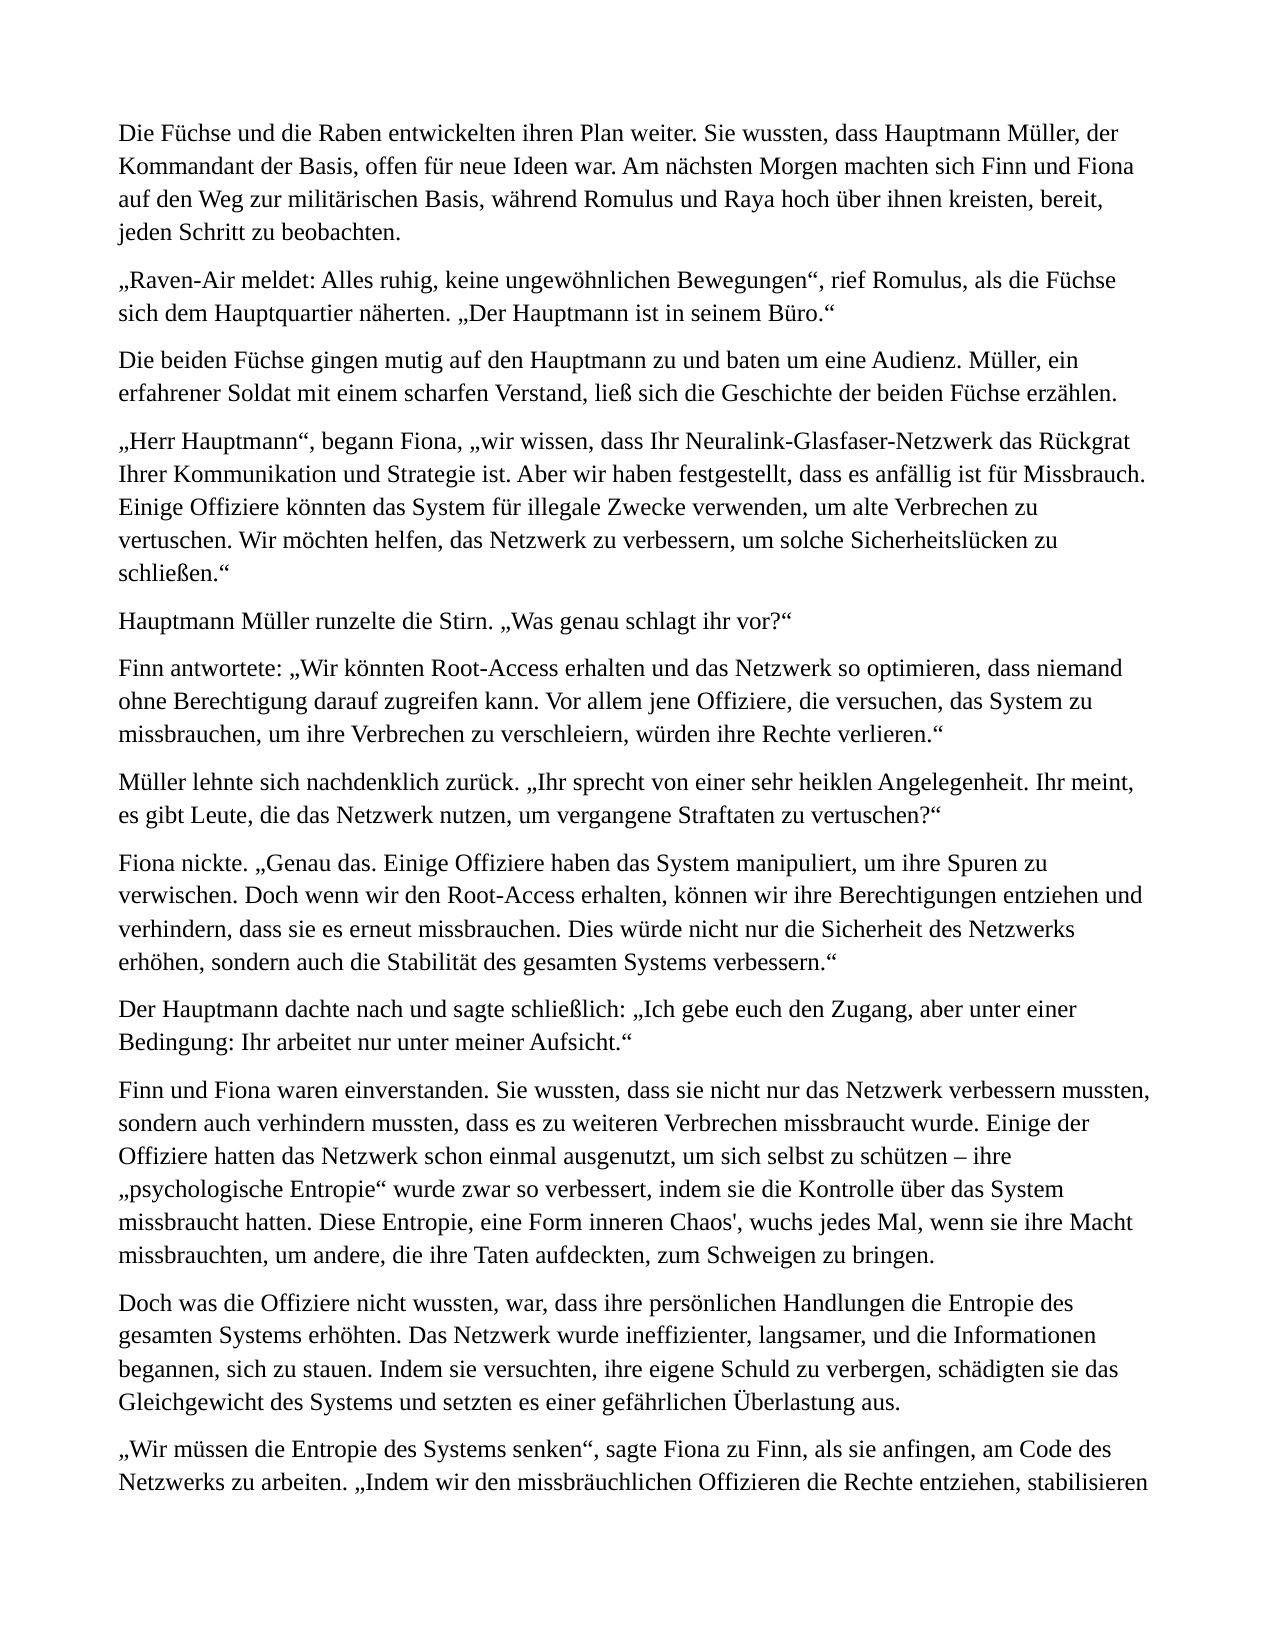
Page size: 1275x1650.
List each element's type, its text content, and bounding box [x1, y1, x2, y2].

text Die beiden Füchse gingen mutig auf den Hauptmann zu und baten um eine Audienz. Müller, ein erfahrener Soldat mit einem scharfen Verstand, ließ sich die Geschichte der beiden Füchse erzählen. [118, 345, 1157, 407]
text „Wir müssen die Entropie des Systems senken“, sagte Fiona zu Finn, als sie anfingen, am Code des Netzwerks zu arbeiten. „Indem wir den missbräuchlichen Offizieren die Rechte entziehen, stabilisieren [118, 1434, 1157, 1496]
text Finn antwortete: „Wir könnten Root-Access erhalten und das Netzwerk so optimieren, dass niemand ohne Berechtigung darauf zugreifen kann. Vor allem jene Offiziere, die versuchen, das System zu missbrauchen, um ihre Verbrechen zu verschleiern, würden ihre Rechte verlieren.“ [118, 653, 1157, 748]
text Fiona nickte. „Genau das. Einige Offiziere haben das System manipuliert, um ihre Spuren zu verwischen. Doch wenn wir den Root-Access erhalten, können wir ihre Berechtigungen entziehen und verhindern, dass sie es erneut missbrauchen. Dies würde nicht nur die Sicherheit des Netzwerks erhöhen, sondern auch die Stabilität des gesamten Systems verbessern.“ [118, 848, 1157, 975]
text „Raven-Air meldet: Alles ruhig, keine ungewöhnlichen Bewegungen“, rief Romulus, als die Füchse sich dem Hauptquartier näherten. „Der Hauptmann ist in seinem Büro.“ [118, 265, 1157, 327]
text Hauptmann Müller runzelte die Stirn. „Was genau schlagt ihr vor?“ [118, 606, 1157, 634]
text Finn und Fiona waren einverstanden. Sie wussten, dass sie nicht nur das Netzwerk verbessern mussten, sondern auch verhindern mussten, dass es zu weiteren Verbrechen missbraucht wurde. Einige der Offiziere hatten das Netzwerk schon einmal ausgenutzt, um sich selbst zu schützen – ihre „psychologische Entropie“ wurde zwar so verbessert, indem sie die Kontrolle über das System missbraucht hatten. Diese Entropie, eine Form inneren Chaos', wuchs jedes Mal, wenn sie ihre Macht missbrauchten, um andere, die ihre Taten aufdeckten, zum Schweigen zu bringen. [118, 1075, 1157, 1269]
text „Herr Hauptmann“, begann Fiona, „wir wissen, dass Ihr Neuralink-Glasfaser-Netzwerk das Rückgrat Ihrer Kommunikation und Strategie ist. Aber wir haben festgestellt, dass es anfällig ist für Missbrauch. Einige Offiziere könnten das System für illegale Zwecke verwenden, um alte Verbrechen zu vertuschen. Wir möchten helfen, das Netzwerk zu verbessern, um solche Sicherheitslücken zu schließen.“ [118, 426, 1157, 587]
text Müller lehnte sich nachdenklich zurück. „Ihr sprecht von einer sehr heiklen Angelegenheit. Ihr meint, es gibt Leute, die das Netzwerk nutzen, um vergangene Straftaten zu vertuschen?“ [118, 767, 1157, 829]
text Die Füchse und die Raben entwickelten ihren Plan weiter. Sie wussten, dass Hauptmann Müller, der Kommandant der Basis, offen für neue Ideen war. Am nächsten Morgen machten sich Finn und Fiona auf den Weg zur militärischen Basis, während Romulus und Raya hoch über ihnen kreisten, bereit, jeden Schritt zu beobachten. [118, 118, 1157, 246]
text Doch was die Offiziere nicht wussten, war, dass ihre persönlichen Handlungen die Entropie des gesamten Systems erhöhten. Das Netzwerk wurde ineffizienter, langsamer, und die Informationen begannen, sich zu stauen. Indem sie versuchten, ihre eigene Schuld zu verbergen, schädigten sie das Gleichgewicht des Systems und setzten es einer gefährlichen Überlastung aus. [118, 1288, 1157, 1415]
text Der Hauptmann dachte nach und sagte schließlich: „Ich gebe euch den Zugang, aber unter einer Bedingung: Ihr arbeitet nur unter meiner Aufsicht.“ [118, 994, 1157, 1056]
